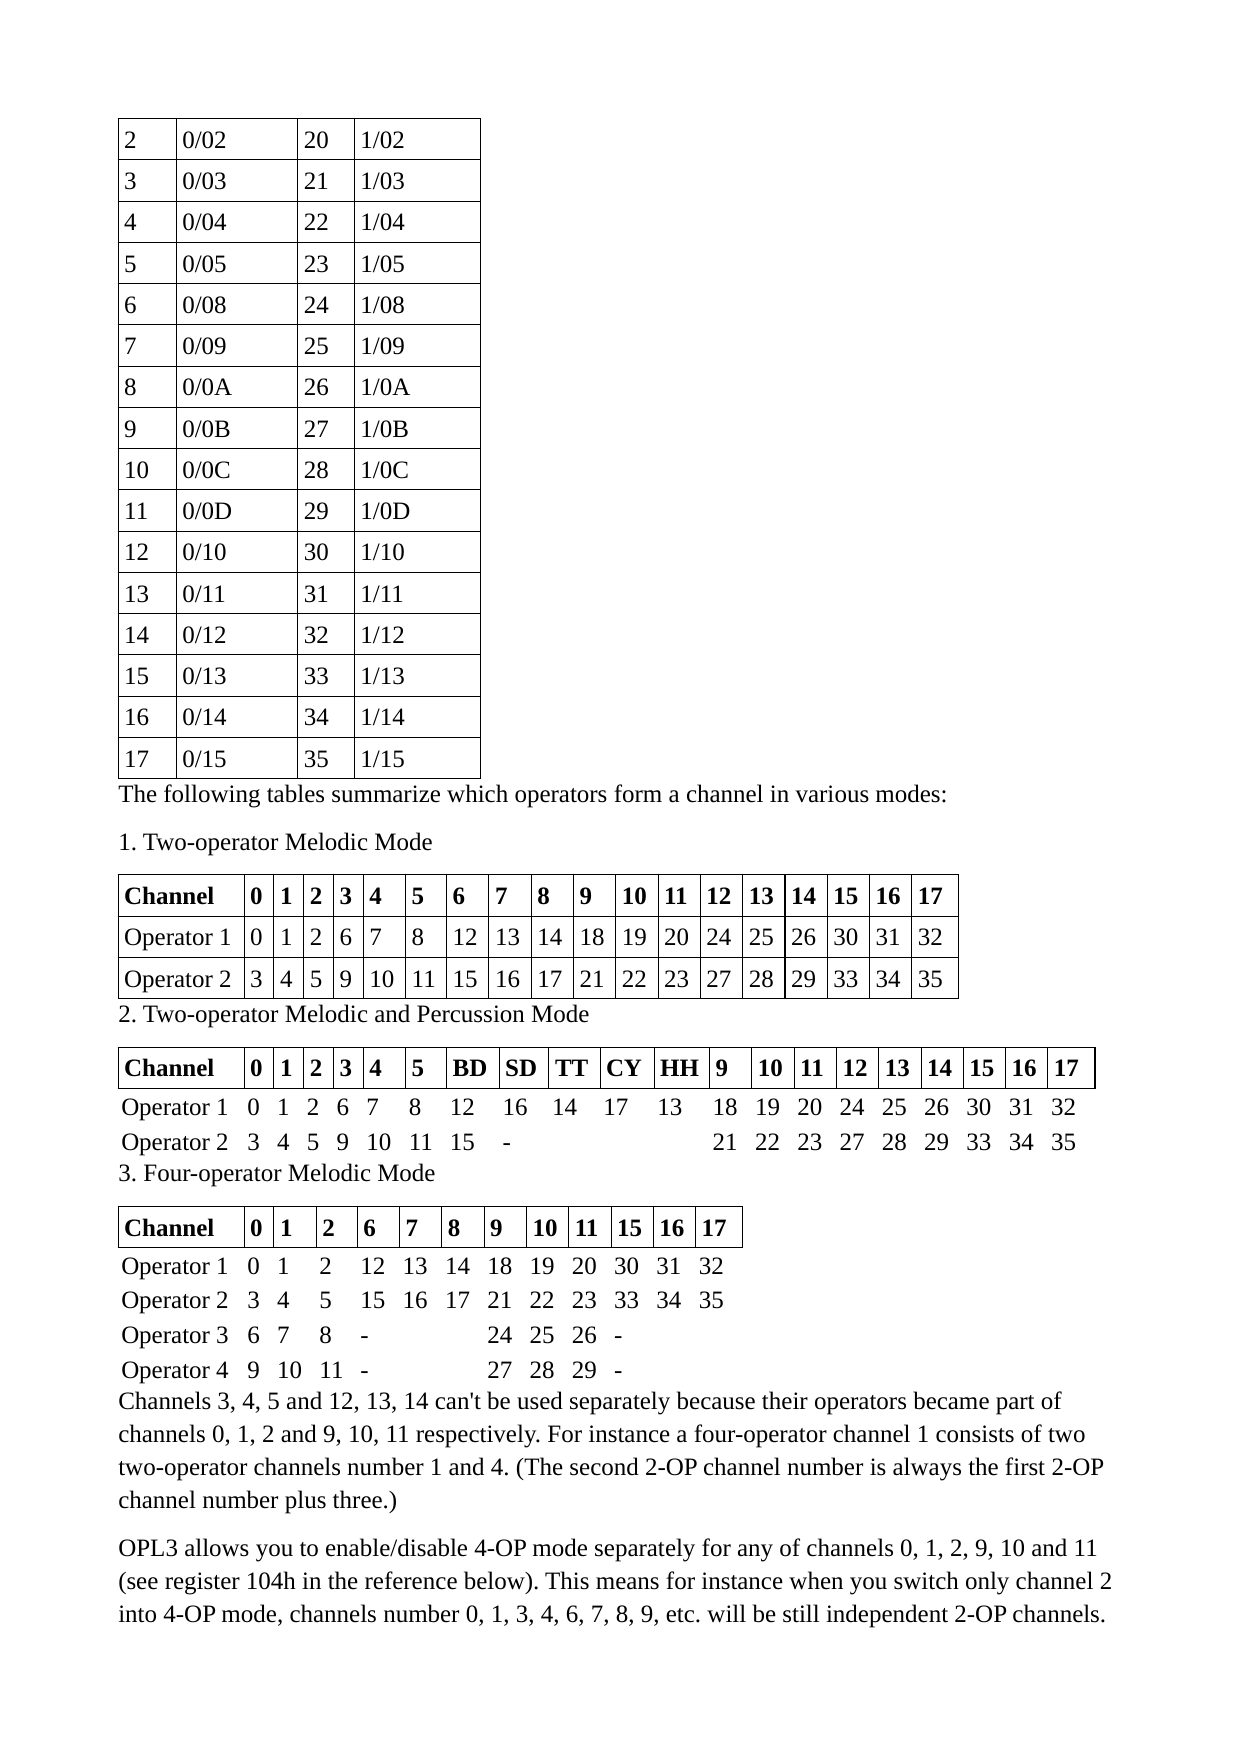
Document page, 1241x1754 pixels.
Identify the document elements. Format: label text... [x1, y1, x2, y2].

table_cell 33 [298, 655, 354, 696]
table_cell 5 [119, 243, 176, 283]
table_cell 12 [119, 532, 176, 572]
table_cell 0/04 [177, 202, 297, 242]
table_cell 22 [526, 1283, 569, 1317]
table_cell 30 [298, 532, 354, 572]
table_cell 34 [870, 958, 911, 998]
table_cell 0/0A [177, 367, 297, 407]
table_cell 20 [794, 1089, 836, 1124]
table_cell 25 [743, 917, 784, 957]
table_cell 13 [654, 1089, 709, 1124]
text Channels 3, 4, 5 and 12, 13, 14 can't be used separately because their operators became part of channels 0, 1, 2 and 9, 10, 11 respectively. For instance a four-operator channel 1 consists of two two-operator channels number 1 and 4. (The second 2-OP channel number is always the first 2-OP channel number plus three.) [118, 1386, 1122, 1514]
table_cell 28 [298, 449, 354, 489]
table_cell 8 [406, 917, 446, 957]
table_cell 25 [526, 1317, 569, 1352]
table_cell 7 [364, 917, 405, 957]
table_cell 27 [836, 1124, 879, 1158]
table_cell 2 [304, 917, 333, 957]
table_cell 0/14 [177, 697, 297, 737]
table_header Channel [119, 1048, 244, 1088]
table_cell 1/11 [355, 573, 480, 613]
table_cell 20 [298, 119, 354, 159]
table_header 8 [532, 875, 573, 916]
table_cell 31 [1006, 1089, 1048, 1124]
table_cell 4 [274, 958, 303, 998]
table_header 10 [616, 875, 658, 916]
table_cell 19 [752, 1089, 794, 1124]
table_header 0 [245, 875, 273, 916]
table_header 5 [406, 1048, 446, 1088]
table_cell 32 [912, 917, 958, 957]
table_cell 21 [574, 958, 615, 998]
table_header 9 [485, 1207, 526, 1247]
table_cell 4 [274, 1124, 304, 1158]
table_cell 33 [828, 958, 869, 998]
table_cell 20 [569, 1248, 611, 1283]
table_cell 4 [274, 1283, 316, 1317]
table_cell 0/03 [177, 160, 297, 201]
table_cell 23 [794, 1124, 836, 1158]
table_cell 0/11 [177, 573, 297, 613]
table_cell 22 [752, 1124, 794, 1158]
table_cell 11 [119, 490, 176, 531]
table_cell Operator 1 [118, 1248, 244, 1283]
table_cell 30 [611, 1248, 653, 1283]
table_cell 7 [274, 1317, 316, 1352]
table_cell 19 [526, 1248, 569, 1283]
table_header 9 [574, 875, 615, 916]
table_cell 25 [879, 1089, 921, 1124]
table_cell 0/08 [177, 284, 297, 324]
table_header CY [601, 1048, 654, 1088]
table_header 14 [786, 875, 827, 916]
table_cell 15 [357, 1283, 399, 1317]
table_cell 27 [484, 1352, 526, 1386]
table_cell 1/0D [355, 490, 480, 531]
table_header 14 [922, 1048, 963, 1088]
table_cell 28 [879, 1124, 921, 1158]
table_cell Operator 1 [119, 917, 244, 957]
table_header 16 [1006, 1048, 1047, 1088]
table_cell 33 [963, 1124, 1006, 1158]
table_cell 23 [569, 1283, 611, 1317]
table_cell Operator 4 [118, 1352, 244, 1386]
table_header 6 [447, 875, 488, 916]
table_cell 7 [363, 1089, 406, 1124]
table_cell 9 [334, 958, 363, 998]
table_cell 34 [1006, 1124, 1048, 1158]
table_header 0 [245, 1207, 273, 1247]
table_cell 1/12 [355, 614, 480, 654]
table_cell 0/10 [177, 532, 297, 572]
table_cell 0/0C [177, 449, 297, 489]
table_cell 1/05 [355, 243, 480, 283]
text 1. Two-operator Melodic Mode [118, 827, 1122, 856]
table_cell 18 [710, 1089, 752, 1124]
table_cell 31 [870, 917, 911, 957]
table_cell 0/15 [177, 738, 297, 778]
table_cell 30 [828, 917, 869, 957]
table_cell 0/12 [177, 614, 297, 654]
table_cell 1/14 [355, 697, 480, 737]
table_cell 5 [304, 1124, 333, 1158]
text 3. Four-operator Melodic Mode [118, 1158, 1122, 1187]
table_header 8 [442, 1207, 484, 1247]
table_cell 35 [912, 958, 958, 998]
table_cell 0/02 [177, 119, 297, 159]
table_cell 6 [119, 284, 176, 324]
table_cell 13 [119, 573, 176, 613]
table_cell 19 [616, 917, 658, 957]
table_cell 8 [316, 1317, 357, 1352]
table_cell 23 [659, 958, 700, 998]
table_cell 30 [963, 1089, 1006, 1124]
table_cell 17 [442, 1283, 484, 1317]
table_header 11 [659, 875, 700, 916]
table_cell 9 [119, 408, 176, 448]
table_cell 3 [244, 1283, 274, 1317]
table_cell 0/05 [177, 243, 297, 283]
table_cell 0/0D [177, 490, 297, 531]
table_cell 28 [526, 1352, 569, 1386]
table_cell 23 [298, 243, 354, 283]
table_header 10 [752, 1048, 794, 1088]
table_cell 2 [304, 1089, 333, 1124]
table_cell 31 [298, 573, 354, 613]
table_cell 1/08 [355, 284, 480, 324]
table_header 15 [828, 875, 869, 916]
table_cell 1/0C [355, 449, 480, 489]
table_header 11 [795, 1048, 836, 1088]
table_cell 0 [244, 1089, 274, 1124]
table_cell 16 [499, 1089, 549, 1124]
table_header 13 [743, 875, 784, 916]
table_cell 16 [489, 958, 531, 998]
table_cell 34 [298, 697, 354, 737]
table_cell 4 [119, 202, 176, 242]
table_cell 13 [400, 1248, 442, 1283]
table_cell 20 [659, 917, 700, 957]
table_cell 5 [316, 1283, 357, 1317]
table_cell 10 [119, 449, 176, 489]
table_header 7 [400, 1207, 441, 1247]
table_cell 1/10 [355, 532, 480, 572]
table_cell - [357, 1352, 484, 1386]
table_cell 32 [298, 614, 354, 654]
table_cell - [357, 1317, 484, 1352]
table_cell 0 [244, 1248, 274, 1283]
table_header 10 [527, 1207, 568, 1247]
table_header 1 [274, 1048, 303, 1088]
table_cell 26 [298, 367, 354, 407]
table_cell 14 [119, 614, 176, 654]
table_cell 3 [245, 958, 273, 998]
table_cell 16 [400, 1283, 442, 1317]
table_cell 9 [244, 1352, 274, 1386]
table_cell 18 [574, 917, 615, 957]
table_cell 11 [316, 1352, 357, 1386]
table_cell 11 [406, 958, 446, 998]
table_header 12 [837, 1048, 878, 1088]
table_cell 16 [119, 697, 176, 737]
table_header 7 [489, 875, 531, 916]
table_cell 6 [244, 1317, 274, 1352]
table_header HH [655, 1048, 709, 1088]
table_cell 24 [836, 1089, 879, 1124]
table_header 15 [612, 1207, 653, 1247]
table_header 2 [317, 1207, 357, 1247]
table_cell 0/09 [177, 325, 297, 366]
table_header 16 [870, 875, 911, 916]
table_cell 33 [611, 1283, 653, 1317]
table_cell 3 [119, 160, 176, 201]
text The following tables summarize which operators form a channel in various modes: [118, 779, 1122, 808]
table_cell 10 [364, 958, 405, 998]
table_cell 11 [406, 1124, 447, 1158]
table_header Channel [119, 875, 244, 916]
table_cell 28 [743, 958, 784, 998]
table_cell - [499, 1124, 709, 1158]
table_cell 6 [334, 917, 363, 957]
table_cell 2 [119, 119, 176, 159]
table_header 17 [1048, 1048, 1094, 1088]
table_cell 1/0A [355, 367, 480, 407]
table_cell 2 [316, 1248, 357, 1283]
table_cell 12 [447, 1089, 499, 1124]
table_cell 8 [119, 367, 176, 407]
table_header 4 [364, 875, 405, 916]
table_cell 5 [304, 958, 333, 998]
table_cell 32 [696, 1248, 743, 1283]
table_cell 1/15 [355, 738, 480, 778]
table_header 6 [358, 1207, 399, 1247]
table_cell 12 [447, 917, 488, 957]
table_cell 17 [532, 958, 573, 998]
text OPL3 allows you to enable/disable 4-OP mode separately for any of channels 0, 1, 2, 9, 10 and 11 (see register 104h in the reference below). This means for instance when you switch only channel 2 into 4-OP mode, channels number 0, 1, 3, 4, 6, 7, 8, 9, etc. will be still independent 2-OP channels. [118, 1533, 1122, 1628]
table_header 0 [245, 1048, 273, 1088]
table_cell 24 [298, 284, 354, 324]
table_cell - [611, 1352, 743, 1386]
table_cell 1 [274, 1089, 304, 1124]
table_header BD [447, 1048, 499, 1088]
table_header 3 [334, 875, 363, 916]
table_cell 31 [653, 1248, 696, 1283]
table_cell 15 [447, 1124, 499, 1158]
table_cell - [611, 1317, 743, 1352]
table_cell 3 [244, 1124, 274, 1158]
table_cell 21 [710, 1124, 752, 1158]
table_cell 14 [549, 1089, 600, 1124]
table_header 11 [569, 1207, 611, 1247]
table_cell Operator 3 [118, 1317, 244, 1352]
table_header 1 [274, 1207, 316, 1247]
table_cell 8 [406, 1089, 447, 1124]
table_cell 1 [274, 917, 303, 957]
table_cell 24 [484, 1317, 526, 1352]
table_cell 34 [653, 1283, 696, 1317]
table_cell 29 [921, 1124, 963, 1158]
table_header Channel [119, 1207, 244, 1247]
table_cell 18 [484, 1248, 526, 1283]
table_cell 7 [119, 325, 176, 366]
table_cell 1/04 [355, 202, 480, 242]
table_header 2 [304, 875, 333, 916]
table_cell 9 [334, 1124, 363, 1158]
table_cell 13 [489, 917, 531, 957]
table_cell 0/13 [177, 655, 297, 696]
table_header 4 [364, 1048, 405, 1088]
table_cell 1/02 [355, 119, 480, 159]
table_header 5 [406, 875, 446, 916]
table_cell 26 [569, 1317, 611, 1352]
table_cell 21 [484, 1283, 526, 1317]
table_header 17 [912, 875, 958, 916]
table_cell 12 [357, 1248, 399, 1283]
table_header 16 [654, 1207, 695, 1247]
table_cell 25 [298, 325, 354, 366]
table_cell 29 [569, 1352, 611, 1386]
table_header 1 [274, 875, 303, 916]
table_cell 26 [921, 1089, 963, 1124]
table_header 3 [334, 1048, 363, 1088]
table_cell 15 [447, 958, 488, 998]
table_cell 27 [298, 408, 354, 448]
table_cell 21 [298, 160, 354, 201]
table_cell 14 [442, 1248, 484, 1283]
table_header SD [500, 1048, 548, 1088]
table_header 9 [710, 1048, 751, 1088]
table_header TT [549, 1048, 600, 1088]
table_cell 35 [1048, 1124, 1095, 1158]
table_cell 29 [786, 958, 827, 998]
table_cell 35 [298, 738, 354, 778]
table_cell 10 [363, 1124, 406, 1158]
table_cell 27 [701, 958, 742, 998]
table_cell 26 [786, 917, 827, 957]
table_header 12 [701, 875, 742, 916]
table_header 15 [964, 1048, 1005, 1088]
table_cell Operator 1 [118, 1089, 244, 1124]
table_cell 24 [701, 917, 742, 957]
table_cell 1/13 [355, 655, 480, 696]
table_cell 22 [616, 958, 658, 998]
table_cell 17 [119, 738, 176, 778]
table_cell 1 [274, 1248, 316, 1283]
text 2. Two-operator Melodic and Percussion Mode [118, 999, 1122, 1028]
table_cell 0 [245, 917, 273, 957]
table_cell Operator 2 [118, 1283, 244, 1317]
table_cell 17 [600, 1089, 654, 1124]
table_cell 15 [119, 655, 176, 696]
table_cell 32 [1048, 1089, 1095, 1124]
table_cell 1/0B [355, 408, 480, 448]
table_cell 35 [696, 1283, 743, 1317]
table_header 17 [696, 1207, 742, 1247]
table_cell Operator 2 [119, 958, 244, 998]
table_cell 0/0B [177, 408, 297, 448]
table_cell 22 [298, 202, 354, 242]
table_cell 1/09 [355, 325, 480, 366]
table_cell 14 [532, 917, 573, 957]
table_header 13 [879, 1048, 921, 1088]
table_cell 6 [334, 1089, 363, 1124]
table_cell 10 [274, 1352, 316, 1386]
table_cell 29 [298, 490, 354, 531]
table_cell 1/03 [355, 160, 480, 201]
table_header 2 [304, 1048, 333, 1088]
table_cell Operator 2 [118, 1124, 244, 1158]
